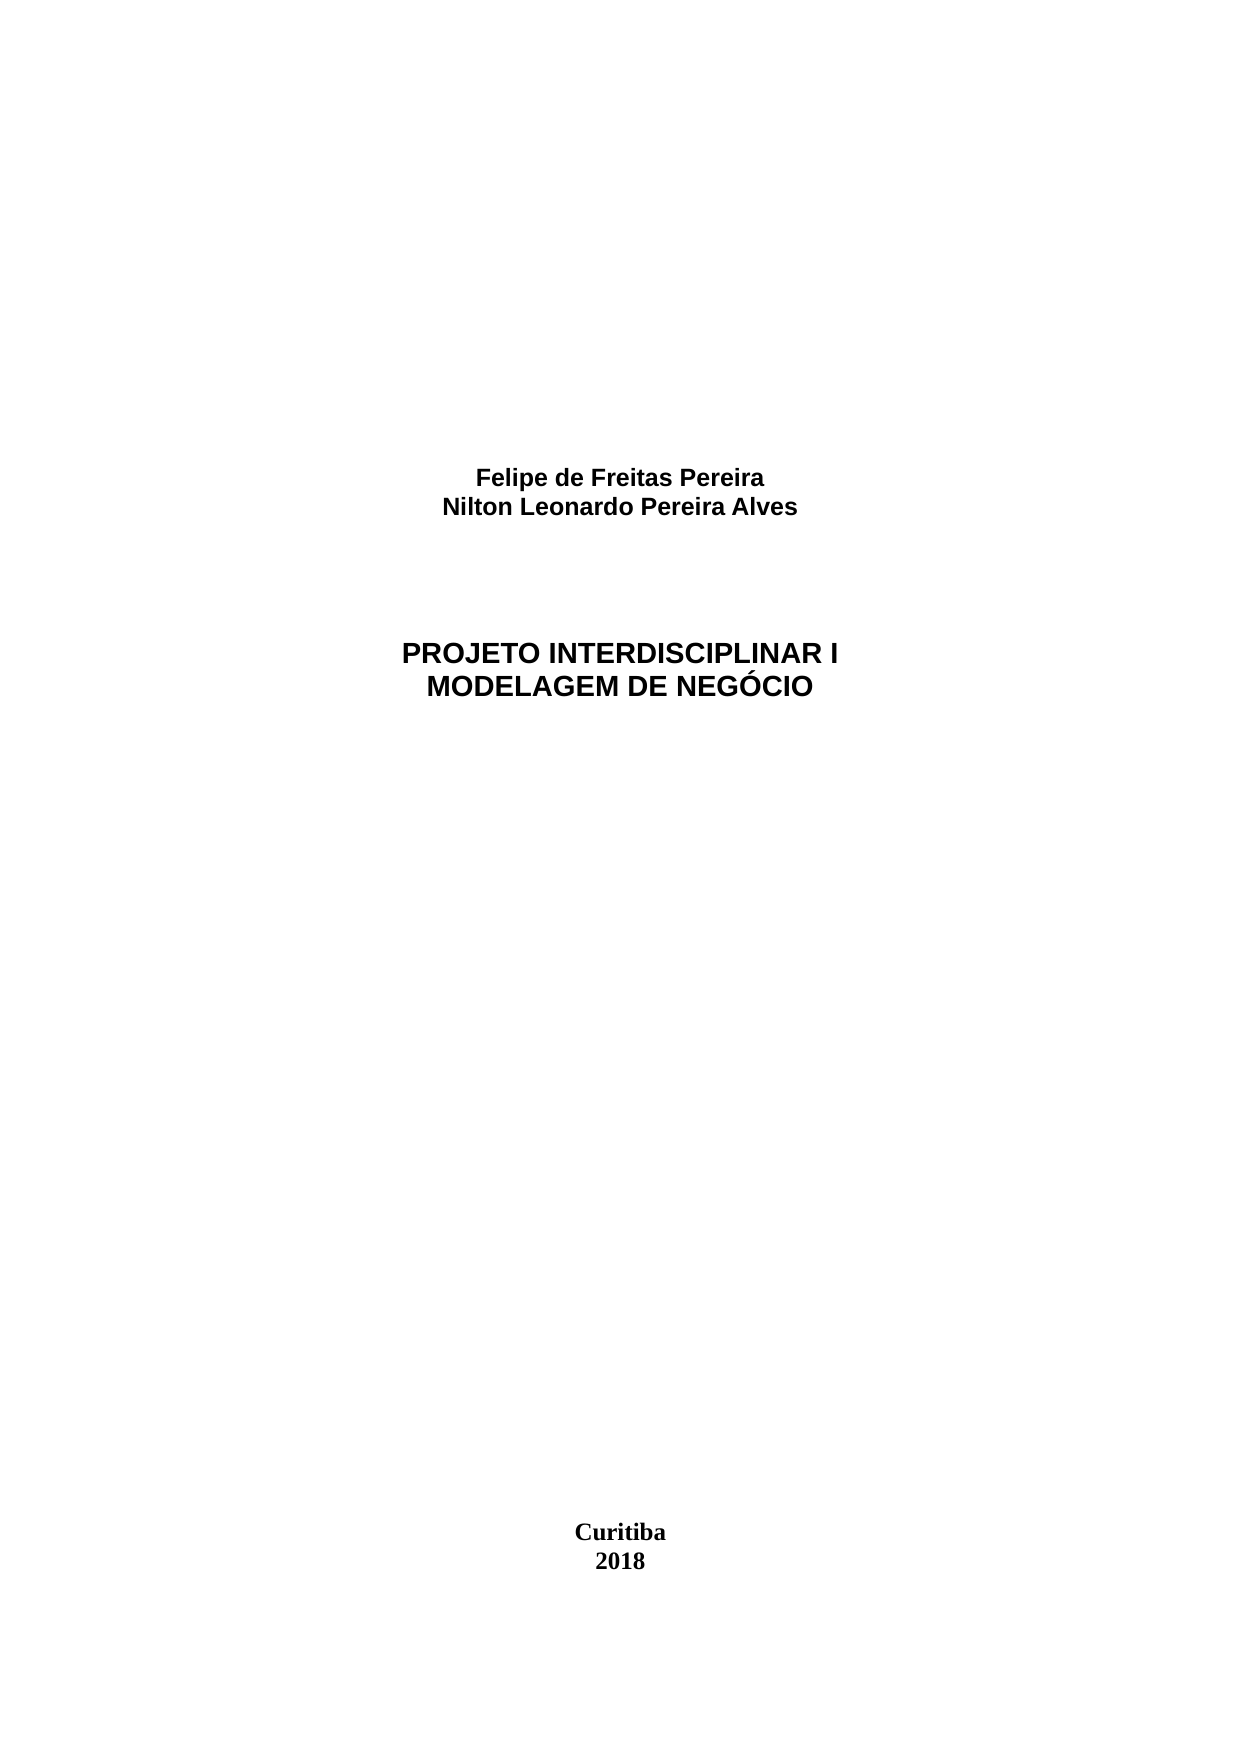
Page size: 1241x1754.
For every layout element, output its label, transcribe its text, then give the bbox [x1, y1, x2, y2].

text 2018 [118, 1546, 1122, 1575]
text Nilton Leonardo Pereira Alves [118, 492, 1122, 521]
text MODELAGEM DE NEGÓCIO [118, 669, 1122, 703]
text Curitiba [118, 1517, 1122, 1546]
text PROJETO INTERDISCIPLINAR I [118, 636, 1122, 669]
text Felipe de Freitas Pereira [118, 463, 1122, 492]
